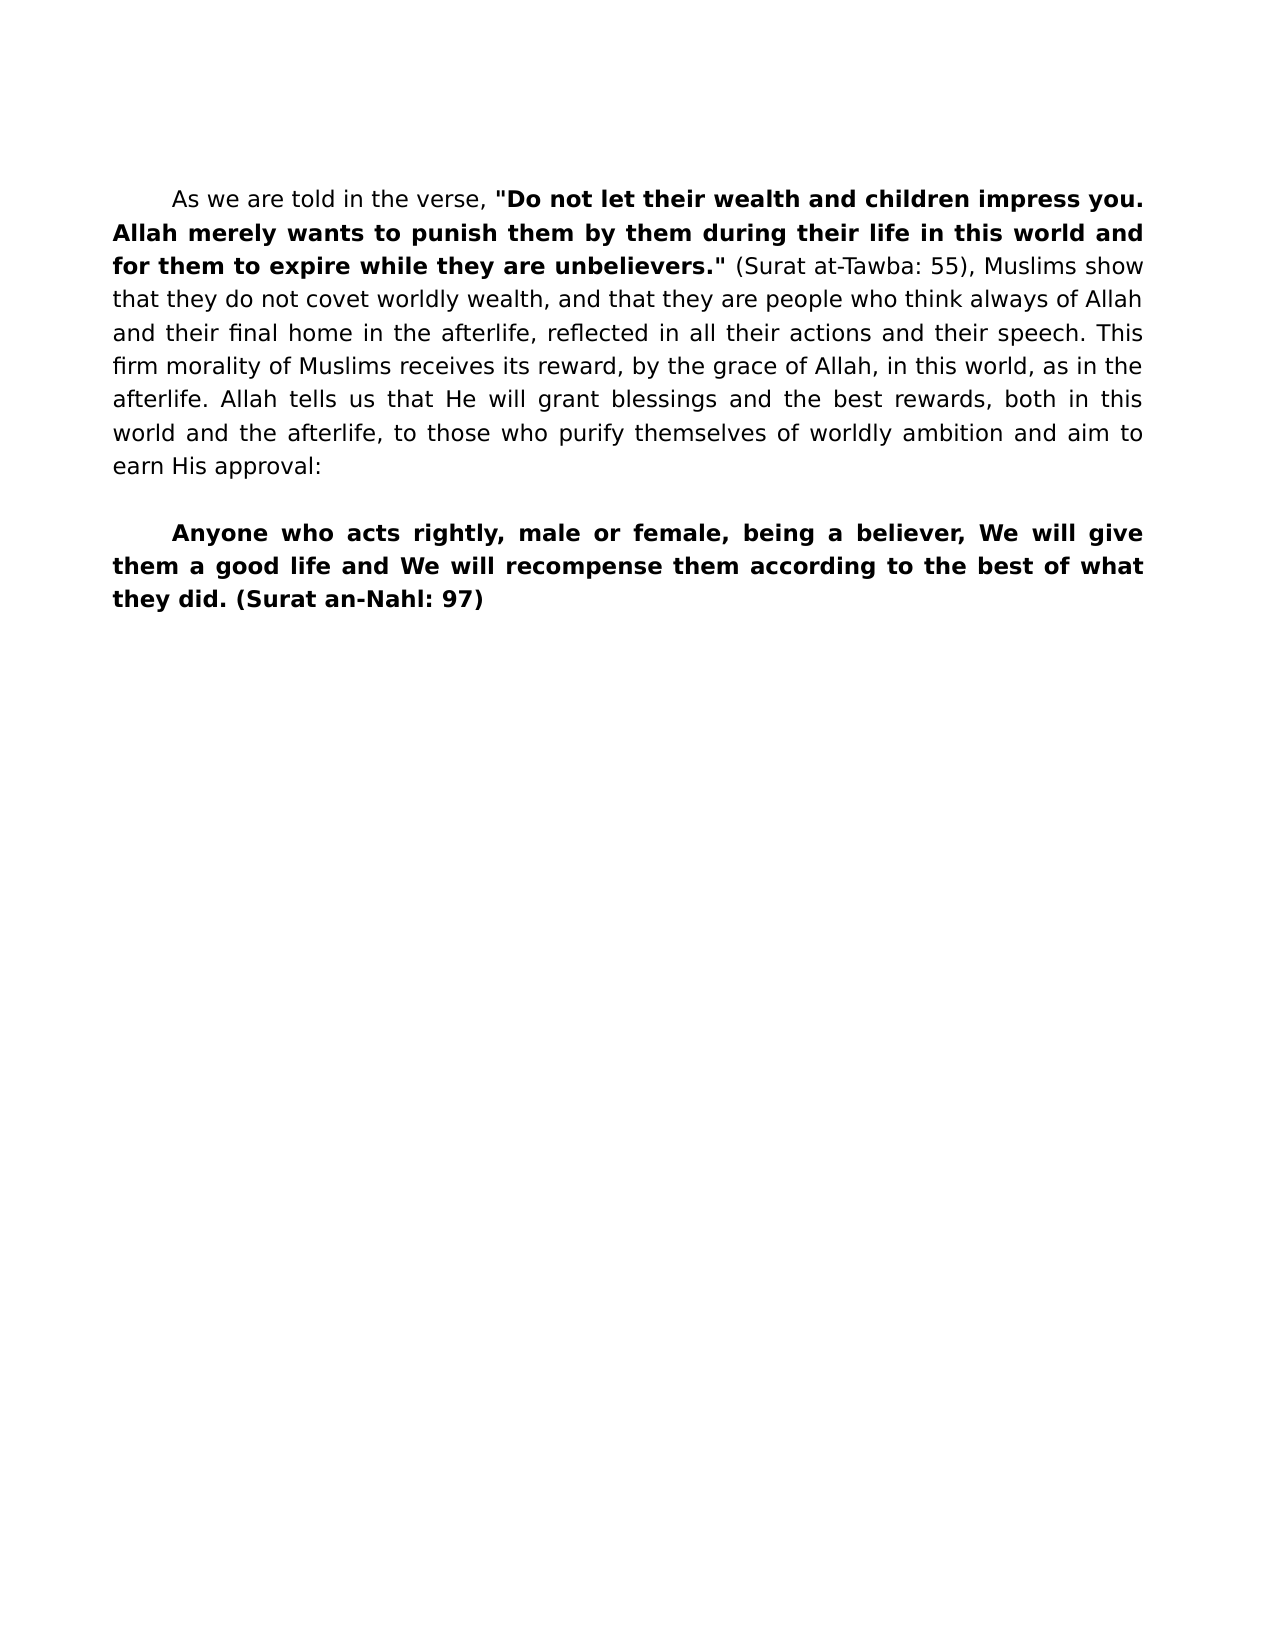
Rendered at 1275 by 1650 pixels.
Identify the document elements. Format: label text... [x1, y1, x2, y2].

text As we are told in the verse, "Do not let their wealth and children impress you. Allah merely wants to punish them by them during their life in this world and for them to expire while they are unbelievers." (Surat at-Tawba: 55), Muslims show that they do not covet worldly wealth, and that they are people who think always of Allah and their final home in the afterlife, reflected in all their actions and their speech. This firm morality of Muslims receives its reward, by the grace of Allah, in this world, as in the afterlife. Allah tells us that He will grant blessings and the best rewards, both in this world and the afterlife, to those who purify themselves of worldly ambition and aim to earn His approval: [112, 181, 1145, 481]
text Anyone who acts rightly, male or female, being a believer, We will give them a good life and We will recompense them according to the best of what they did. (Surat an-Nahl: 97) [112, 514, 1145, 614]
